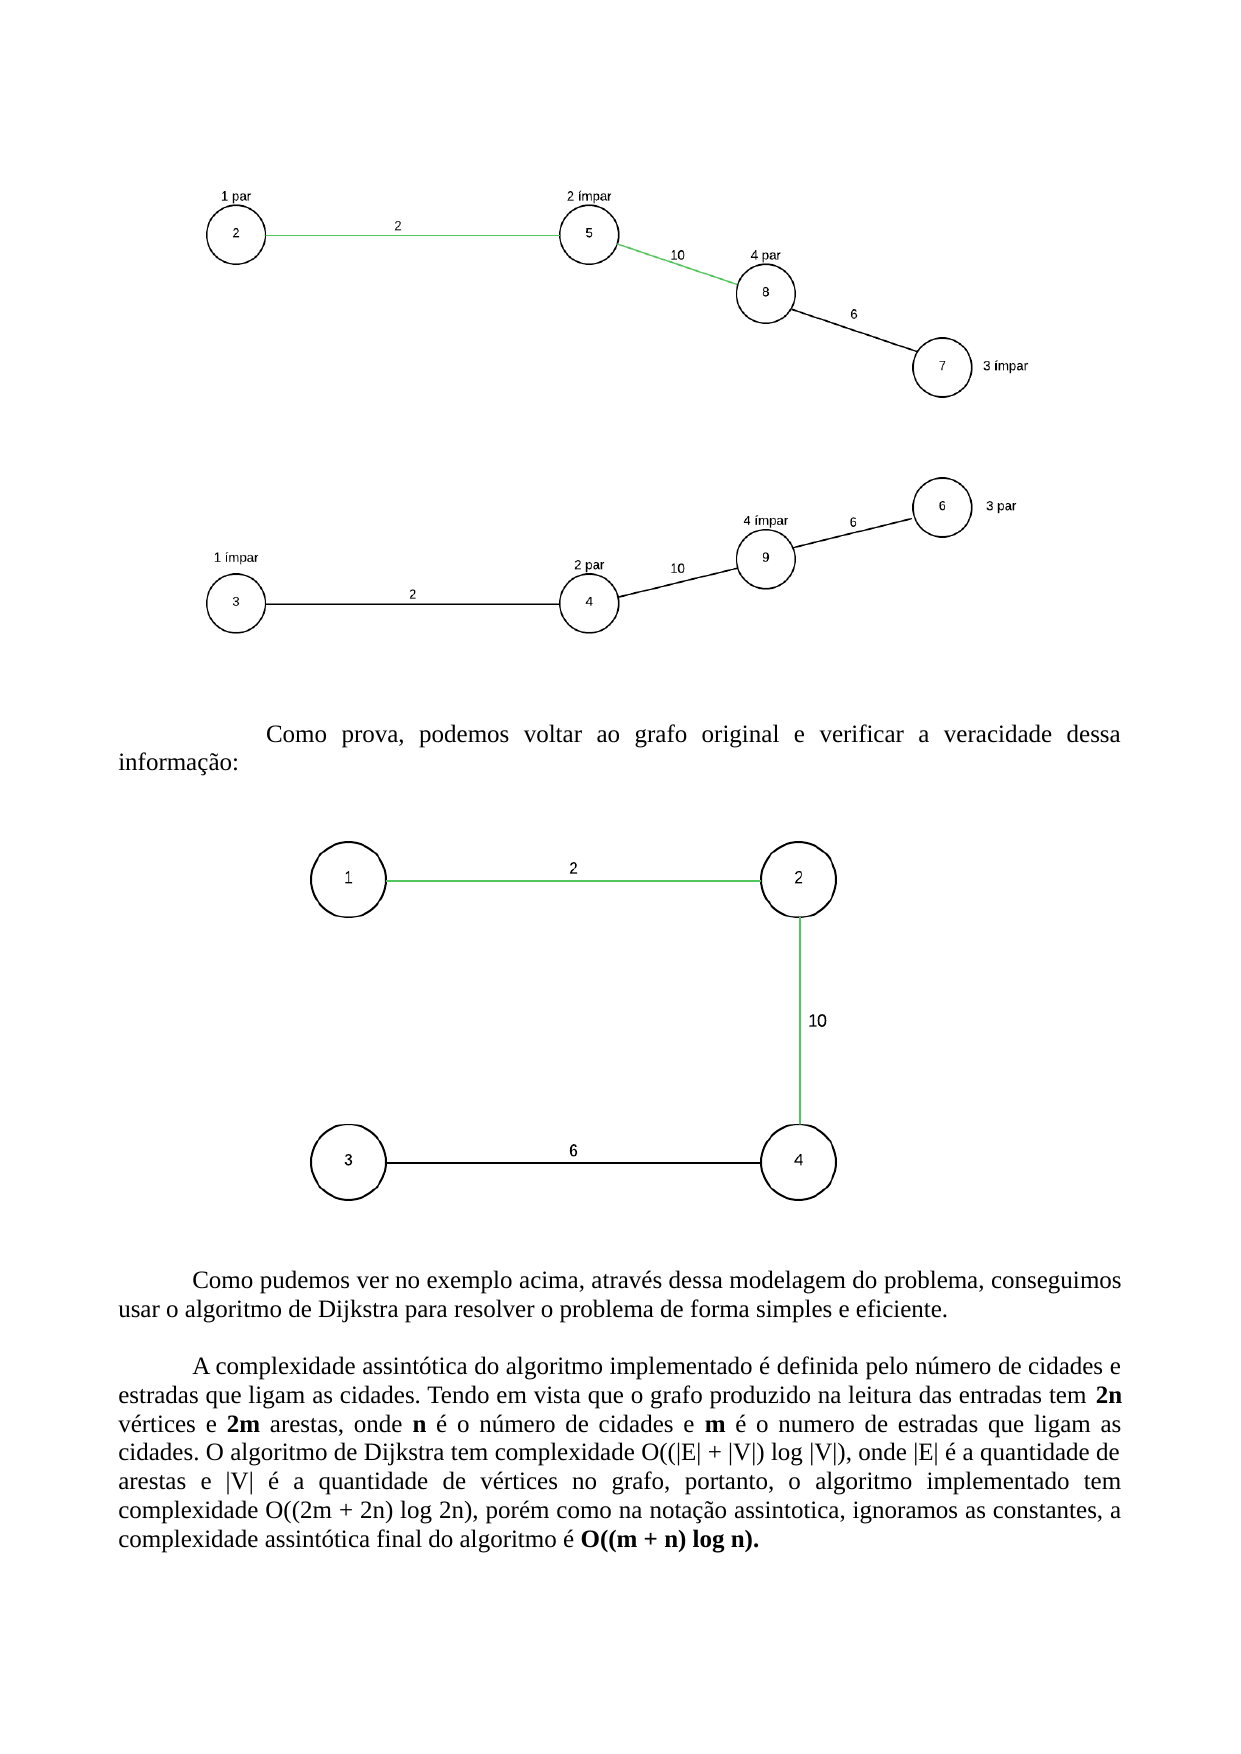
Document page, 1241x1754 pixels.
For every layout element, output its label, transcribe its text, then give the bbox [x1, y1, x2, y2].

text Como prova, podemos voltar ao grafo original e verificar a veracidade dessa informação: [118, 719, 1122, 776]
picture [273, 805, 967, 1237]
picture [118, 146, 1123, 662]
text A complexidade assintótica do algoritmo implementado é definida pelo número de cidades e estradas que ligam as cidades. Tendo em vista que o grafo produzido na leitura das entradas tem 2n vértices e 2m arestas, onde n é o número de cidades e m é o numero de estradas que ligam as cidades. O algoritmo de Dijkstra tem complexidade O((|E| + |V|) log |V|), onde |E| é a quantidade de arestas e |V| é a quantidade de vértices no grafo, portanto, o algoritmo implementado tem complexidade O((2m + 2n) log 2n), porém como na notação assintotica, ignoramos as constantes, a complexidade assintótica final do algoritmo é O((m + n) log n). [118, 1351, 1122, 1552]
text Como pudemos ver no exemplo acima, através dessa modelagem do problema, conseguimos usar o algoritmo de Dijkstra para resolver o problema de forma simples e eficiente. [118, 1265, 1122, 1322]
